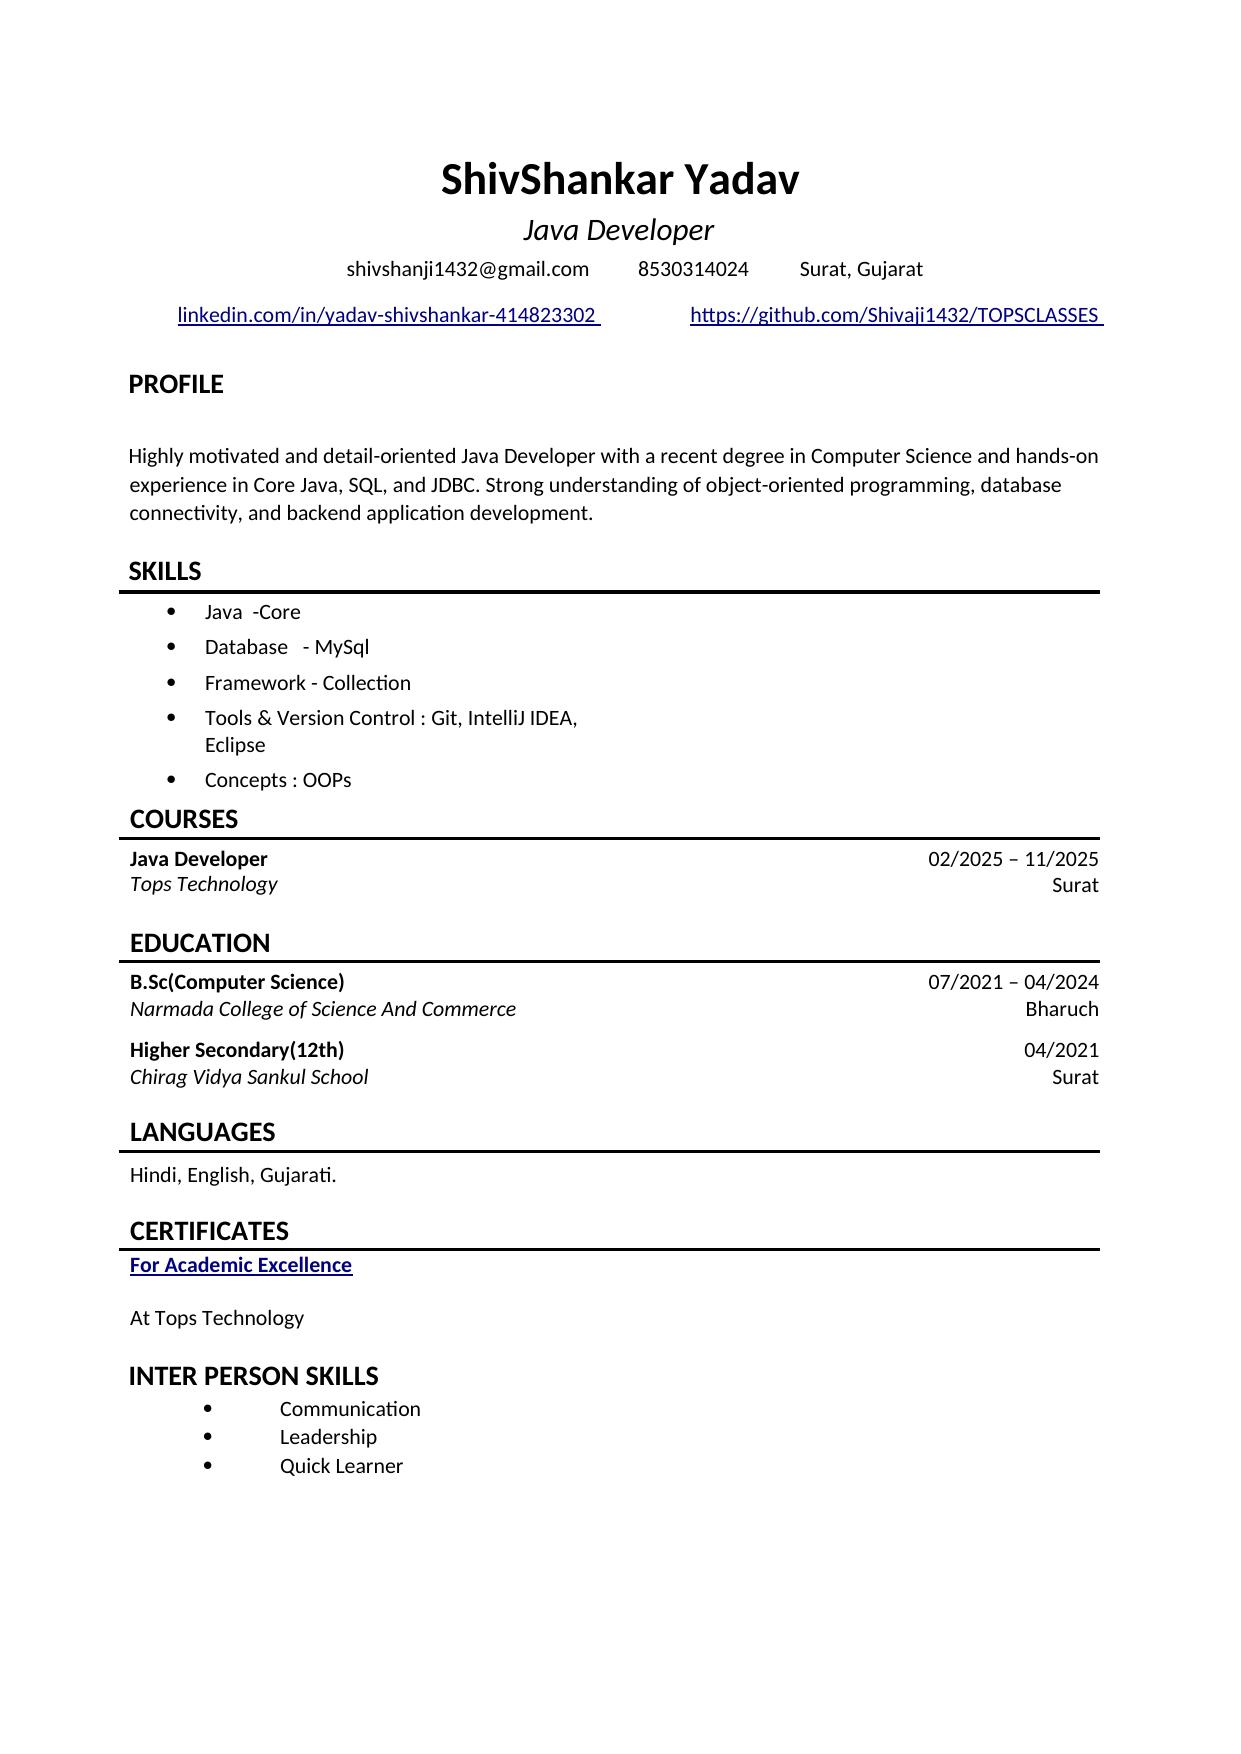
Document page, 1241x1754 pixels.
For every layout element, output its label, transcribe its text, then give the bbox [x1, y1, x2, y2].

table_cell Higher Secondary(12th) Chirag Vidya Sankul School LANGUAGES [119, 1032, 631, 1150]
table_cell 02/2025 – 11/2025 Surat [631, 840, 1100, 960]
text Java Developer [141, 210, 1100, 248]
list Leadership [204, 1423, 1112, 1450]
table_cell Hindi, English, Gujarati. CERTIFICATES [119, 1153, 631, 1248]
table_cell 04/2021 Surat [631, 1032, 1100, 1150]
list Quick Learner [204, 1452, 1112, 1479]
table_cell B.Sc(Computer Science) Narmada College of Science And Commerce [119, 963, 631, 1032]
table_cell [631, 1153, 1100, 1248]
subtitle PROFILE [128, 366, 1100, 400]
text ShivShankar Yadav [141, 150, 1100, 206]
subtitle SKILLS [128, 553, 1100, 588]
table_cell Java Developer Tops Technology EDUCATION [119, 840, 631, 960]
text For Academic Excellence [130, 1251, 398, 1278]
list Communication [204, 1395, 1112, 1421]
text shivshanji1432@gmail.com 8530314024 Surat, Gujarat [130, 254, 1100, 282]
text Highly motivated and detail-oriented Java Developer with a recent degree in Computer Science and hands-on experience in Core Java, SQL, and JDBC. Strong understanding of object-oriented programming, database connectivity, and backend application development. [128, 442, 1100, 526]
table_cell 07/2021 – 04/2024 Bharuch [631, 963, 1100, 1032]
text linkedin.com/in/yadav-shivshankar-414823302 https://github.com/Shivaji1432/TOPSCLASSES [130, 300, 1100, 328]
text At Tops Technology [130, 1304, 398, 1331]
table_header [631, 594, 1100, 837]
table_header Java -Core Database - MySql Framework - Collection Tools & Version Control : Git, IntelliJ IDEA, Eclipse Concepts : OOPs COURSES [119, 594, 631, 837]
subtitle INTER PERSON SKILLS [128, 1358, 1100, 1392]
